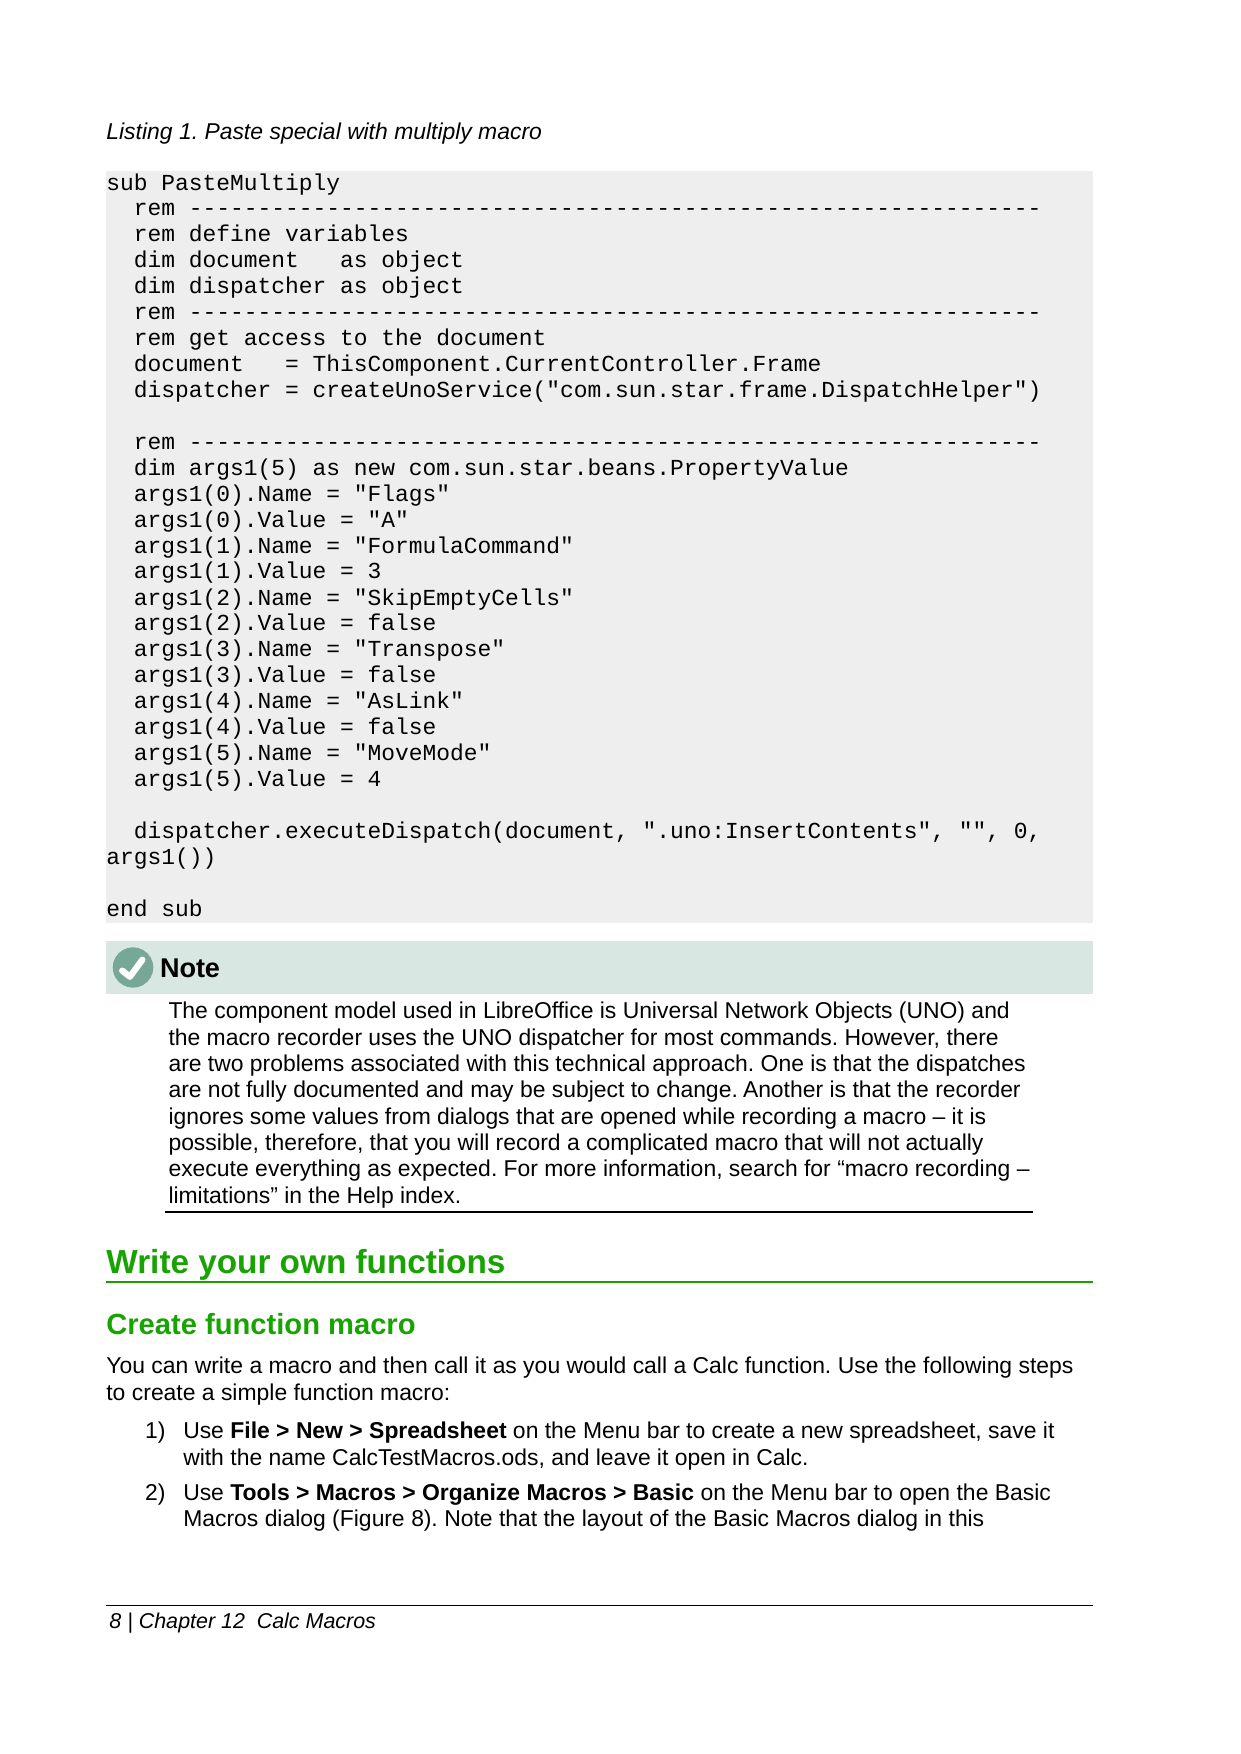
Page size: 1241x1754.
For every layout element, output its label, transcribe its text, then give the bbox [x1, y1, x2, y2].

subtitle Create function macro [106, 1307, 1093, 1340]
list Use Tools > Macros > Organize Macros > Basic on the Menu bar to open the Basic Macros dialog (Figure 8). Note that the layout of the Basic Macros dialog in this [165, 1479, 1093, 1532]
subtitle Write your own functions [106, 1243, 1093, 1281]
list You can write a macro and then call it as you would call a Calc function. Use the following steps to create a simple function macro: [106, 1352, 1093, 1405]
subtitle Note [106, 941, 1093, 994]
text sub PasteMultiply rem -------------------------------------------------------------- rem define variables dim document as object dim dispatcher as object rem -------------------------------------------------------------- rem get access to the document document = ThisComponent.CurrentController.Frame dispatcher = createUnoService("com.sun.star.frame.DispatchHelper") rem -------------------------------------------------------------- dim args1(5) as new com.sun.star.beans.PropertyValue args1(0).Name = "Flags" args1(0).Value = "A" args1(1).Name = "FormulaCommand" args1(1).Value = 3 args1(2).Name = "SkipEmptyCells" args1(2).Value = false args1(3).Name = "Transpose" args1(3).Value = false args1(4).Name = "AsLink" args1(4).Value = false args1(5).Name = "MoveMode" args1(5).Value = 4 dispatcher.executeDispatch(document, ".uno:InsertContents", "", 0, args1()) end sub [106, 171, 1093, 923]
list Use File > New > Spreadsheet on the Menu bar to create a new spreadsheet, save it with the name CalcTestMacros.ods, and leave it open in Calc. [165, 1417, 1093, 1470]
text The component model used in LibreOffice is Universal Network Objects (UNO) and the macro recorder uses the UNO dispatcher for most commands. However, there are two problems associated with this technical approach. One is that the dispatches are not fully documented and may be subject to change. Another is that the recorder ignores some values from dialogs that are opened while recording a macro – it is possible, therefore, that you will record a complicated macro that will not actually execute everything as expected. For more information, search for “macro recording – limitations” in the Help index. [165, 994, 1033, 1211]
text Listing 1. Paste special with multiply macro [106, 118, 1093, 144]
